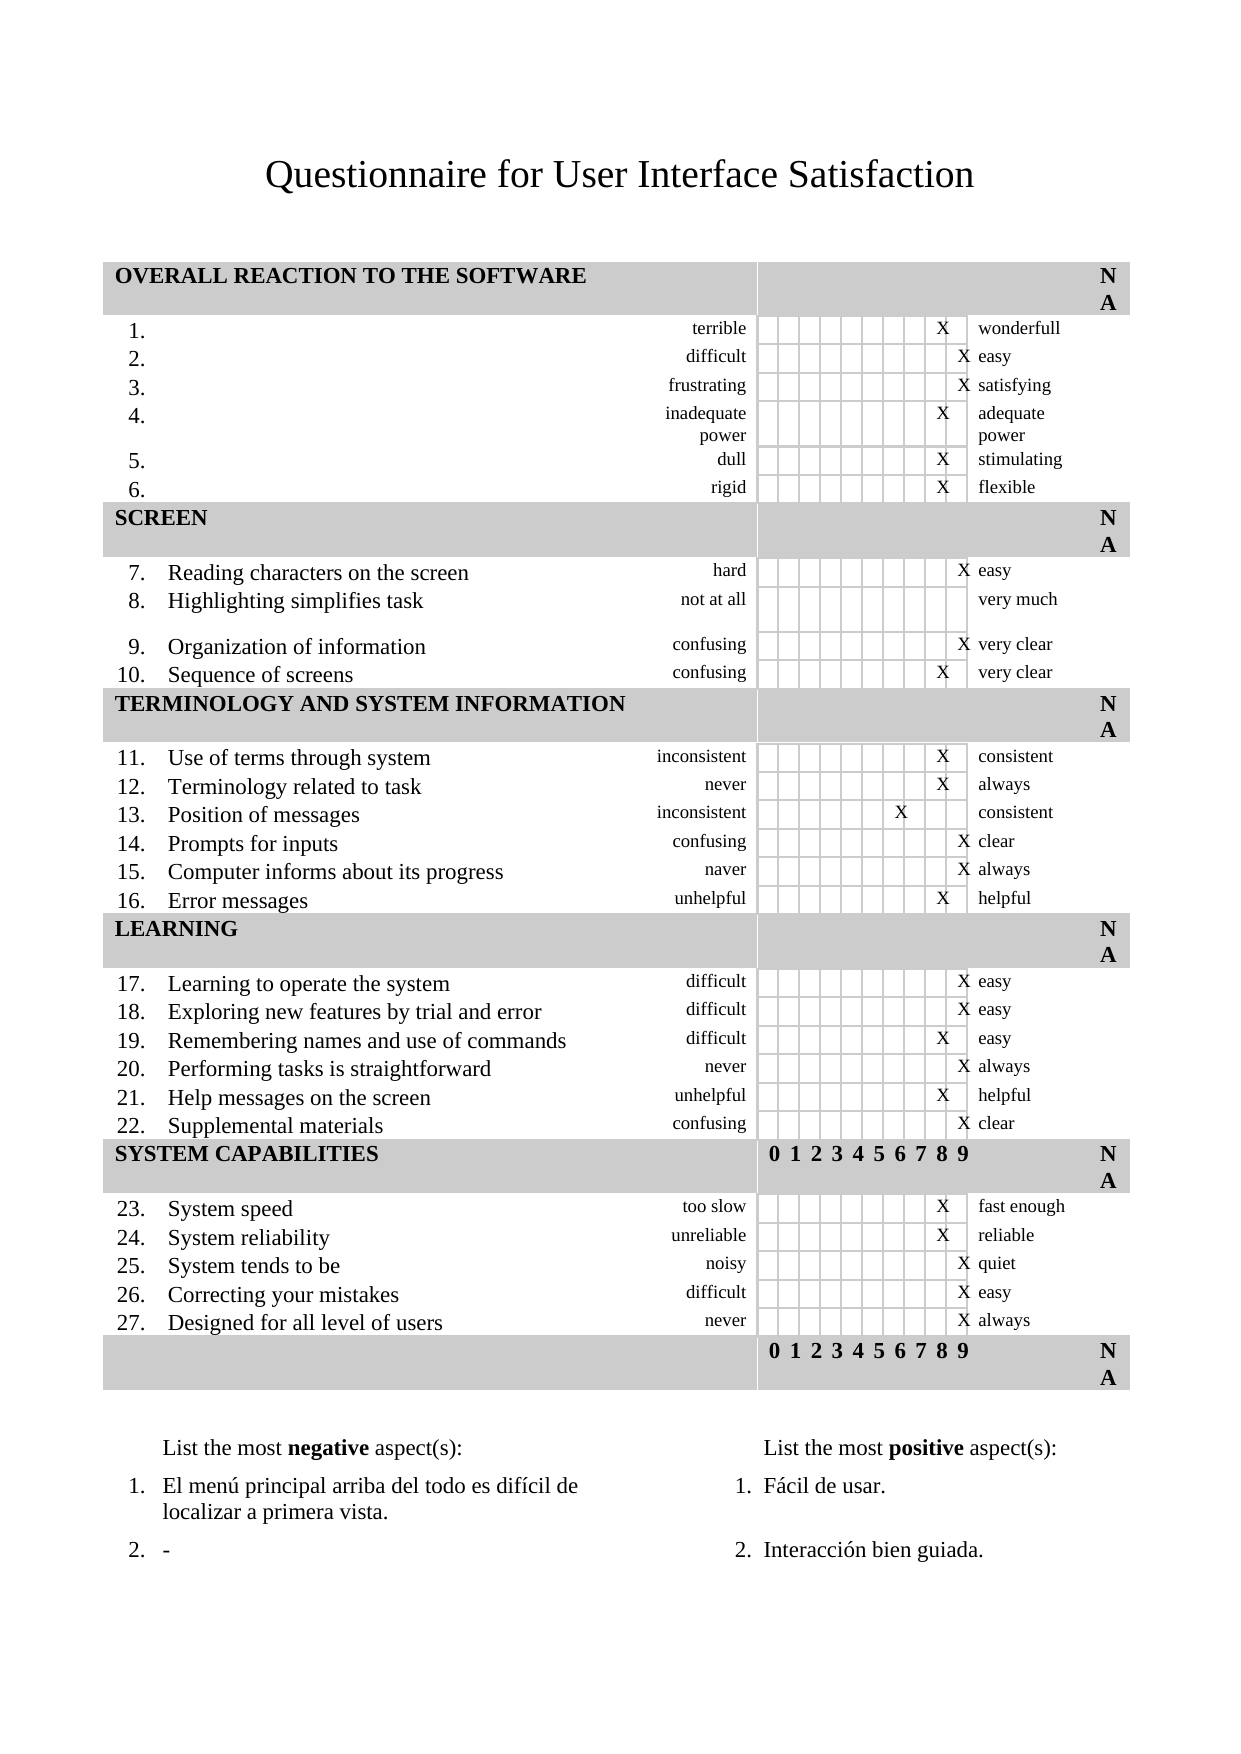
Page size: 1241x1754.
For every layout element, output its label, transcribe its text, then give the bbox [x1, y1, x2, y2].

table_cell [842, 448, 861, 474]
table_cell [800, 1309, 819, 1335]
table_cell [759, 588, 777, 631]
table_cell 1 [778, 915, 799, 968]
table_cell difficult [617, 343, 756, 372]
table_cell [1089, 372, 1130, 400]
table_cell [842, 970, 861, 996]
table_cell X [947, 588, 966, 631]
table_cell [842, 801, 861, 828]
table_cell always [968, 771, 1089, 799]
table_cell [947, 1195, 966, 1222]
table_cell wonderfull [968, 315, 1089, 343]
table_header OVERALL REACTION TO THE SOFTWARE [103, 262, 757, 315]
table_cell [842, 998, 861, 1025]
table_header 5 [862, 262, 883, 315]
table_cell [779, 345, 798, 372]
table_cell 2 [799, 1338, 820, 1390]
table_cell rigid [617, 474, 756, 502]
table_cell X [947, 1055, 966, 1082]
table_cell System reliability [156, 1222, 617, 1250]
table_cell [779, 317, 798, 343]
table_cell Learning to operate the system [156, 968, 617, 996]
table_cell [759, 1055, 777, 1082]
table_cell [926, 633, 945, 659]
table_cell [926, 970, 945, 996]
table_cell [905, 661, 924, 688]
table_cell always [968, 1307, 1089, 1335]
table_cell 1 [778, 504, 799, 557]
table_cell never [617, 1053, 756, 1082]
table_cell [905, 830, 924, 856]
table_cell [779, 1027, 798, 1053]
table_cell noisy [617, 1250, 756, 1278]
table_cell [863, 1252, 882, 1278]
table_cell difficult [617, 1025, 756, 1053]
table_cell [863, 1195, 882, 1222]
table_cell 4. [103, 400, 156, 445]
table_cell [947, 1027, 966, 1053]
table_cell [947, 448, 966, 474]
table_cell [759, 1112, 777, 1138]
table_cell [800, 1224, 819, 1250]
table_cell [800, 374, 819, 400]
table_cell [842, 476, 861, 502]
table_cell [1089, 445, 1130, 474]
table_cell [926, 858, 945, 884]
table_cell [617, 1428, 757, 1466]
table_cell [842, 830, 861, 856]
table_cell 18. [103, 996, 156, 1025]
table_cell frustrating [617, 372, 756, 400]
table_cell 19. [103, 1025, 156, 1053]
table_cell [905, 998, 924, 1025]
table_cell 2. [103, 343, 156, 372]
table_cell [617, 1335, 757, 1390]
table_cell [842, 1224, 861, 1250]
table_cell [863, 1309, 882, 1335]
table_cell [800, 559, 819, 586]
table_cell [884, 1112, 903, 1138]
table_cell [156, 445, 617, 474]
table_cell [905, 1309, 924, 1335]
table_cell 25. [103, 1250, 156, 1278]
table_cell [759, 559, 777, 586]
table_cell [926, 1055, 945, 1082]
table_cell [905, 317, 924, 343]
table_cell 9 [946, 690, 967, 742]
table_cell [926, 345, 945, 372]
table_cell easy [968, 996, 1089, 1025]
table_cell [947, 773, 966, 799]
table_cell [800, 345, 819, 372]
table_cell Computer informs about its progress [156, 856, 617, 884]
table_cell 13. [103, 799, 156, 828]
table_cell terrible [617, 315, 756, 343]
table_cell [905, 801, 924, 828]
table_cell [1089, 1082, 1130, 1110]
table_cell [1089, 343, 1130, 372]
table_cell [884, 858, 903, 884]
table_cell [947, 801, 966, 828]
table_cell unreliable [617, 1222, 756, 1250]
table_cell [1089, 1222, 1130, 1250]
table_cell [905, 1281, 924, 1307]
table_cell [156, 343, 617, 372]
table_cell 3 [820, 690, 841, 742]
table_cell [779, 1084, 798, 1110]
table_cell [821, 374, 840, 400]
table_cell [905, 773, 924, 799]
table_cell easy [968, 343, 1089, 372]
table_cell very clear [968, 631, 1089, 659]
table_cell Fácil de usar. [758, 1466, 1130, 1531]
table_cell [821, 1112, 840, 1138]
table_cell [800, 633, 819, 659]
table_cell [779, 374, 798, 400]
table_cell 20. [103, 1053, 156, 1082]
table_cell SCREEN [103, 502, 757, 557]
table_cell [800, 1281, 819, 1307]
table_cell [884, 773, 903, 799]
table_cell very much [968, 586, 1089, 631]
table_cell [779, 559, 798, 586]
table_cell [779, 661, 798, 688]
table_cell confusing [617, 1110, 756, 1138]
table_cell 1 [778, 1141, 799, 1193]
table_cell 6 [883, 504, 904, 557]
table_cell 2. [103, 1531, 156, 1569]
table_cell [759, 830, 777, 856]
table_cell [759, 998, 777, 1025]
table_cell satisfying [968, 372, 1089, 400]
table_cell helpful [968, 1082, 1089, 1110]
table_cell 14. [103, 828, 156, 856]
table_header 2 [799, 262, 820, 315]
table_cell [1089, 856, 1130, 884]
table_cell [967, 688, 1089, 742]
table_cell [779, 887, 798, 913]
table_cell [156, 372, 617, 400]
table_cell [863, 830, 882, 856]
table_cell Reading characters on the screen [156, 557, 617, 586]
table_cell [759, 745, 777, 771]
table_cell inconsistent [617, 799, 756, 828]
table_cell difficult [617, 996, 756, 1025]
table_cell quiet [968, 1250, 1089, 1278]
table_cell [156, 400, 617, 445]
table_cell [884, 1084, 903, 1110]
table_cell [800, 661, 819, 688]
table_cell [1089, 996, 1130, 1025]
table_cell [905, 858, 924, 884]
table_cell [821, 998, 840, 1025]
table_cell [821, 1027, 840, 1053]
table_cell X [884, 801, 903, 828]
table_cell adequate power [968, 400, 1089, 445]
table_cell [884, 887, 903, 913]
table_cell 4 [841, 1141, 862, 1193]
table_cell [842, 402, 861, 445]
table_cell [779, 858, 798, 884]
table_cell [800, 448, 819, 474]
table_cell [926, 1252, 945, 1278]
table_cell [905, 1224, 924, 1250]
table_cell - [156, 1531, 617, 1569]
table_cell X [947, 633, 966, 659]
table_cell 9 [946, 504, 967, 557]
table_cell [800, 858, 819, 884]
table_cell [821, 476, 840, 502]
table_cell [617, 1390, 757, 1428]
table_cell [821, 970, 840, 996]
table_cell [800, 1252, 819, 1278]
table_cell [884, 1055, 903, 1082]
table_cell [156, 1390, 617, 1428]
table_cell Designed for all level of users [156, 1307, 617, 1335]
table_cell [905, 559, 924, 586]
table_cell [759, 1027, 777, 1053]
table_cell X [947, 1309, 966, 1335]
table_cell [800, 1027, 819, 1053]
table_cell [842, 1252, 861, 1278]
table_cell 7. [103, 557, 156, 586]
table_cell 2 [799, 1141, 820, 1193]
table_cell [821, 661, 840, 688]
table_cell [926, 1309, 945, 1335]
table_cell [800, 773, 819, 799]
table_cell [842, 1195, 861, 1222]
table_cell [884, 830, 903, 856]
table_header 0 [758, 262, 778, 315]
table_cell [759, 317, 777, 343]
table_cell [759, 858, 777, 884]
table_cell 9. [103, 631, 156, 659]
table_cell [1089, 1307, 1130, 1335]
table_cell [1089, 1025, 1130, 1053]
table_cell 26. [103, 1279, 156, 1307]
table_cell Performing tasks is straightforward [156, 1053, 617, 1082]
table_cell 6 [883, 1338, 904, 1390]
table_cell [967, 1335, 1089, 1390]
table_cell 8 [925, 1141, 946, 1193]
table_cell [947, 476, 966, 502]
table_cell 0 [758, 504, 778, 557]
table_cell Correcting your mistakes [156, 1279, 617, 1307]
table_cell Supplemental materials [156, 1110, 617, 1138]
table_cell [759, 374, 777, 400]
table_cell unhelpful [617, 1082, 756, 1110]
table_cell Interacción bien guiada. [758, 1531, 1130, 1569]
table_cell 4 [841, 690, 862, 742]
table_cell [759, 448, 777, 474]
table_cell [967, 502, 1089, 557]
table_cell [905, 1027, 924, 1053]
table_cell [947, 317, 966, 343]
table_cell 6. [103, 474, 156, 502]
table_cell [156, 474, 617, 502]
table_cell difficult [617, 1279, 756, 1307]
table_cell [821, 588, 840, 631]
table_cell [759, 773, 777, 799]
table_cell [884, 374, 903, 400]
table_cell [905, 345, 924, 372]
table_cell [800, 1112, 819, 1138]
table_cell [779, 773, 798, 799]
table_cell 4 [841, 504, 862, 557]
table_cell [884, 1252, 903, 1278]
table_cell 5. [103, 445, 156, 474]
table_cell 16. [103, 885, 156, 913]
table_cell [103, 1335, 617, 1390]
table_cell [884, 1195, 903, 1222]
table_cell not at all [617, 586, 756, 631]
table_cell helpful [968, 885, 1089, 913]
table_cell [800, 970, 819, 996]
table_cell [905, 448, 924, 474]
table_cell X [926, 476, 945, 502]
table_cell X [926, 402, 945, 445]
table_cell 5 [862, 1338, 883, 1390]
table_cell [842, 858, 861, 884]
table_cell [863, 559, 882, 586]
table_cell [905, 374, 924, 400]
table_cell [926, 588, 945, 631]
table_cell [759, 476, 777, 502]
table_cell [926, 1281, 945, 1307]
table_cell [800, 998, 819, 1025]
table_cell [779, 402, 798, 445]
table_cell 11. [103, 743, 156, 771]
table_cell [1089, 771, 1130, 799]
table_cell System speed [156, 1193, 617, 1222]
table_cell X [947, 374, 966, 400]
table_cell [759, 1281, 777, 1307]
table_cell [1089, 968, 1130, 996]
table_cell [103, 1390, 156, 1428]
table_cell clear [968, 828, 1089, 856]
table_cell [821, 317, 840, 343]
table_cell [800, 830, 819, 856]
table_cell [779, 970, 798, 996]
table_cell [863, 1027, 882, 1053]
table_header 7 [904, 262, 925, 315]
table_cell Position of messages [156, 799, 617, 828]
table_cell X [947, 1281, 966, 1307]
table_cell [947, 1224, 966, 1250]
table_cell 6 [883, 915, 904, 968]
table_cell Error messages [156, 885, 617, 913]
table_cell [863, 374, 882, 400]
table_cell naver [617, 856, 756, 884]
table_cell 8 [925, 915, 946, 968]
table_cell 3. [103, 372, 156, 400]
table_cell NA [1089, 1335, 1130, 1390]
table_cell [863, 773, 882, 799]
table_cell [926, 1112, 945, 1138]
table_cell [800, 1055, 819, 1082]
table_cell [1089, 885, 1130, 913]
table_cell [1089, 1053, 1130, 1082]
table_cell [779, 448, 798, 474]
table_cell 9 [946, 1338, 967, 1390]
table_cell [884, 745, 903, 771]
table_cell unhelpful [617, 885, 756, 913]
table_cell [800, 887, 819, 913]
table_cell 22. [103, 1110, 156, 1138]
table_cell [821, 887, 840, 913]
table_cell [884, 1224, 903, 1250]
table_cell [759, 1084, 777, 1110]
table_cell List the most positive aspect(s): [758, 1428, 1130, 1466]
table_cell [821, 773, 840, 799]
table_cell [779, 476, 798, 502]
table_cell [800, 588, 819, 631]
table_cell 3 [820, 504, 841, 557]
table_cell X [947, 998, 966, 1025]
table_cell [800, 317, 819, 343]
table_cell 0 [758, 915, 778, 968]
table_cell [156, 315, 617, 343]
table_cell [1089, 1110, 1130, 1138]
table_cell [1089, 799, 1130, 828]
table_cell [779, 830, 798, 856]
table_cell reliable [968, 1222, 1089, 1250]
table_cell [967, 913, 1089, 968]
table_cell [1089, 1250, 1130, 1278]
table_header 8 [925, 262, 946, 315]
table_cell [842, 1055, 861, 1082]
table_cell [842, 633, 861, 659]
table_cell [842, 887, 861, 913]
table_cell 8 [925, 690, 946, 742]
table_cell [905, 1252, 924, 1278]
table_cell [800, 402, 819, 445]
table_cell El menú principal arriba del todo es difícil de localizar a primera vista. [156, 1466, 617, 1531]
table_cell [759, 402, 777, 445]
table_cell [759, 1224, 777, 1250]
table_cell NA [1089, 913, 1130, 968]
table_cell [884, 317, 903, 343]
table_cell [863, 588, 882, 631]
table_cell easy [968, 968, 1089, 996]
table_cell [884, 633, 903, 659]
table_cell [947, 402, 966, 445]
table_cell [863, 970, 882, 996]
table_cell fast enough [968, 1193, 1089, 1222]
table_cell Exploring new features by trial and error [156, 996, 617, 1025]
table_cell [947, 745, 966, 771]
table_cell X [926, 317, 945, 343]
table_cell [779, 998, 798, 1025]
table_cell [1089, 659, 1130, 688]
table_cell [905, 970, 924, 996]
table_cell [905, 402, 924, 445]
table_cell stimulating [968, 445, 1089, 474]
table_cell 5 [862, 690, 883, 742]
table_cell NA [1089, 688, 1130, 742]
table_cell [884, 970, 903, 996]
table_cell 1. [103, 1466, 156, 1531]
table_cell [884, 1281, 903, 1307]
table_cell X [947, 858, 966, 884]
table_cell always [968, 1053, 1089, 1082]
table_cell [821, 345, 840, 372]
table_cell [863, 1281, 882, 1307]
table_cell [967, 1139, 1089, 1193]
table_cell [759, 633, 777, 659]
table_cell [884, 402, 903, 445]
table_cell X [926, 661, 945, 688]
table_cell [842, 374, 861, 400]
table_cell [842, 745, 861, 771]
table_cell [905, 633, 924, 659]
table_cell [842, 345, 861, 372]
table_cell [779, 633, 798, 659]
table_cell 5 [862, 504, 883, 557]
table_cell LEARNING [103, 913, 757, 968]
table_cell [905, 1055, 924, 1082]
table_cell [779, 1224, 798, 1250]
table_cell confusing [617, 631, 756, 659]
table_cell 21. [103, 1082, 156, 1110]
table_cell [905, 588, 924, 631]
table_cell 1. [617, 1466, 757, 1531]
table_cell 5 [862, 1141, 883, 1193]
table_header NA [1089, 262, 1130, 315]
table_cell [884, 998, 903, 1025]
table_cell 0 [758, 690, 778, 742]
table_cell 15. [103, 856, 156, 884]
table_cell [759, 970, 777, 996]
table_cell X [947, 559, 966, 586]
table_cell 7 [904, 1338, 925, 1390]
table_cell 8 [925, 1338, 946, 1390]
table_cell Prompts for inputs [156, 828, 617, 856]
table_cell Remembering names and use of commands [156, 1025, 617, 1053]
table_cell Sequence of screens [156, 659, 617, 688]
table_cell [863, 661, 882, 688]
table_cell [926, 374, 945, 400]
table_cell [758, 1390, 1130, 1428]
table_cell [759, 345, 777, 372]
table_cell 3 [820, 1141, 841, 1193]
table_cell [821, 801, 840, 828]
table_cell [779, 588, 798, 631]
table_cell NA [1089, 1139, 1130, 1193]
table_cell [947, 661, 966, 688]
table_cell System tends to be [156, 1250, 617, 1278]
table_cell X [926, 1027, 945, 1053]
table_cell [821, 1195, 840, 1222]
table_cell 1 [778, 1338, 799, 1390]
table_cell [905, 1084, 924, 1110]
table_cell 6 [883, 1141, 904, 1193]
table_cell [759, 1252, 777, 1278]
table_cell [821, 1309, 840, 1335]
table_cell confusing [617, 659, 756, 688]
table_cell [884, 661, 903, 688]
table_cell [103, 1428, 156, 1466]
table_cell SYSTEM CAPABILITIES [103, 1139, 757, 1193]
table_cell [863, 1112, 882, 1138]
table_cell [821, 633, 840, 659]
table_cell 4 [841, 1338, 862, 1390]
table_cell [1089, 400, 1130, 445]
table_cell [779, 1195, 798, 1222]
table_cell [821, 830, 840, 856]
table_cell X [926, 1224, 945, 1250]
table_cell [821, 402, 840, 445]
table_cell 4 [841, 915, 862, 968]
table_cell very clear [968, 659, 1089, 688]
table_cell 8 [925, 504, 946, 557]
table_cell [863, 1055, 882, 1082]
table_cell 2 [799, 690, 820, 742]
table_cell 5 [862, 915, 883, 968]
table_cell [1089, 1193, 1130, 1222]
table_cell [884, 448, 903, 474]
table_header 6 [883, 262, 904, 315]
table_cell [800, 476, 819, 502]
table_cell 3 [820, 1338, 841, 1390]
table_cell 2 [799, 915, 820, 968]
title Questionnaire for User Interface Satisfaction [103, 150, 1136, 196]
table_cell [842, 1112, 861, 1138]
table_cell clear [968, 1110, 1089, 1138]
table_cell 2 [799, 504, 820, 557]
table_cell difficult [617, 968, 756, 996]
table_cell flexible [968, 474, 1089, 502]
table_cell [800, 1195, 819, 1222]
table_cell 9 [946, 1141, 967, 1193]
table_cell [926, 559, 945, 586]
table_cell [863, 1084, 882, 1110]
table_cell [759, 801, 777, 828]
table_cell [1089, 828, 1130, 856]
table_cell [884, 476, 903, 502]
table_cell 1 [778, 690, 799, 742]
table_cell [821, 1281, 840, 1307]
table_cell [821, 858, 840, 884]
table_cell [926, 998, 945, 1025]
table_cell [884, 588, 903, 631]
table_cell [1089, 586, 1130, 631]
table_cell consistent [968, 799, 1089, 828]
table_cell [821, 559, 840, 586]
table_cell [863, 998, 882, 1025]
table_cell 1. [103, 315, 156, 343]
table_cell Use of terms through system [156, 743, 617, 771]
table_cell [842, 1281, 861, 1307]
table_cell too slow [617, 1193, 756, 1222]
table_cell inadequate power [617, 400, 756, 445]
table_cell easy [968, 1279, 1089, 1307]
table_cell NA [1089, 502, 1130, 557]
table_cell X [947, 1252, 966, 1278]
table_cell [1089, 743, 1130, 771]
table_cell [779, 1252, 798, 1278]
table_cell [842, 559, 861, 586]
table_cell [905, 1112, 924, 1138]
table_cell [863, 858, 882, 884]
table_cell 27. [103, 1307, 156, 1335]
table_cell Terminology related to task [156, 771, 617, 799]
table_cell [821, 1084, 840, 1110]
table_cell [821, 1252, 840, 1278]
table_cell [759, 887, 777, 913]
table_cell [1089, 1279, 1130, 1307]
table_cell [821, 745, 840, 771]
table_header 4 [841, 262, 862, 315]
table_cell [947, 887, 966, 913]
table_header [967, 262, 1089, 315]
table_header 9 [946, 262, 967, 315]
table_cell [863, 887, 882, 913]
table_cell inconsistent [617, 743, 756, 771]
table_cell [821, 448, 840, 474]
table_cell Organization of information [156, 631, 617, 659]
table_cell [842, 773, 861, 799]
table_cell 10. [103, 659, 156, 688]
table_cell [779, 1112, 798, 1138]
table_cell X [926, 1084, 945, 1110]
table_cell [863, 745, 882, 771]
table_cell 24. [103, 1222, 156, 1250]
table_cell [779, 1281, 798, 1307]
table_cell [1089, 474, 1130, 502]
table_cell [1089, 631, 1130, 659]
table_cell [905, 1195, 924, 1222]
table_cell List the most negative aspect(s): [156, 1428, 617, 1466]
table_cell confusing [617, 828, 756, 856]
table_cell [821, 1055, 840, 1082]
table_cell 12. [103, 771, 156, 799]
table_cell easy [968, 1025, 1089, 1053]
table_cell always [968, 856, 1089, 884]
table_cell [863, 801, 882, 828]
table_cell 3 [820, 915, 841, 968]
table_cell X [947, 345, 966, 372]
table_cell 23. [103, 1193, 156, 1222]
table_cell never [617, 771, 756, 799]
table_cell 7 [904, 690, 925, 742]
table_cell [1089, 557, 1130, 586]
table_cell 0 [758, 1338, 778, 1390]
table_cell 8. [103, 586, 156, 631]
table_cell [842, 1084, 861, 1110]
table_cell [863, 633, 882, 659]
table_cell X [926, 448, 945, 474]
table_cell [759, 1309, 777, 1335]
table_cell [905, 745, 924, 771]
table_cell [863, 476, 882, 502]
table_cell [842, 661, 861, 688]
table_cell never [617, 1307, 756, 1335]
table_cell 0 [758, 1141, 778, 1193]
table_cell [800, 745, 819, 771]
table_cell hard [617, 557, 756, 586]
table_cell X [926, 887, 945, 913]
table_cell X [926, 773, 945, 799]
table_cell [863, 448, 882, 474]
table_cell consistent [968, 743, 1089, 771]
table_cell 7 [904, 504, 925, 557]
table_cell 7 [904, 1141, 925, 1193]
table_cell 7 [904, 915, 925, 968]
table_cell [842, 588, 861, 631]
table_cell [905, 887, 924, 913]
table_cell X [926, 745, 945, 771]
table_header 1 [778, 262, 799, 315]
table_cell [800, 1084, 819, 1110]
table_cell [759, 1195, 777, 1222]
table_cell 2. [617, 1531, 757, 1569]
table_cell [842, 317, 861, 343]
table_cell dull [617, 445, 756, 474]
table_cell TERMINOLOGY AND SYSTEM INFORMATION [103, 688, 757, 742]
table_header 3 [820, 262, 841, 315]
table_cell X [947, 830, 966, 856]
table_cell Highlighting simplifies task [156, 586, 617, 631]
table_cell [863, 1224, 882, 1250]
table_cell X [947, 1112, 966, 1138]
table_cell [863, 345, 882, 372]
table_cell [779, 745, 798, 771]
table_cell [926, 830, 945, 856]
table_cell easy [968, 557, 1089, 586]
table_cell [863, 402, 882, 445]
table_cell X [926, 1195, 945, 1222]
table_cell 6 [883, 690, 904, 742]
table_cell [779, 801, 798, 828]
table_cell [926, 801, 945, 828]
table_cell [884, 559, 903, 586]
table_cell [863, 317, 882, 343]
table_cell [759, 661, 777, 688]
table_cell [884, 345, 903, 372]
table_cell [884, 1027, 903, 1053]
table_cell [1089, 315, 1130, 343]
table_cell 9 [946, 915, 967, 968]
table_cell [800, 801, 819, 828]
table_cell 17. [103, 968, 156, 996]
table_cell [947, 1084, 966, 1110]
table_cell Help messages on the screen [156, 1082, 617, 1110]
table_cell [842, 1309, 861, 1335]
table_cell X [947, 970, 966, 996]
table_cell [905, 476, 924, 502]
table_cell [779, 1055, 798, 1082]
table_cell [884, 1309, 903, 1335]
table_cell [821, 1224, 840, 1250]
table_cell [842, 1027, 861, 1053]
table_cell [779, 1309, 798, 1335]
